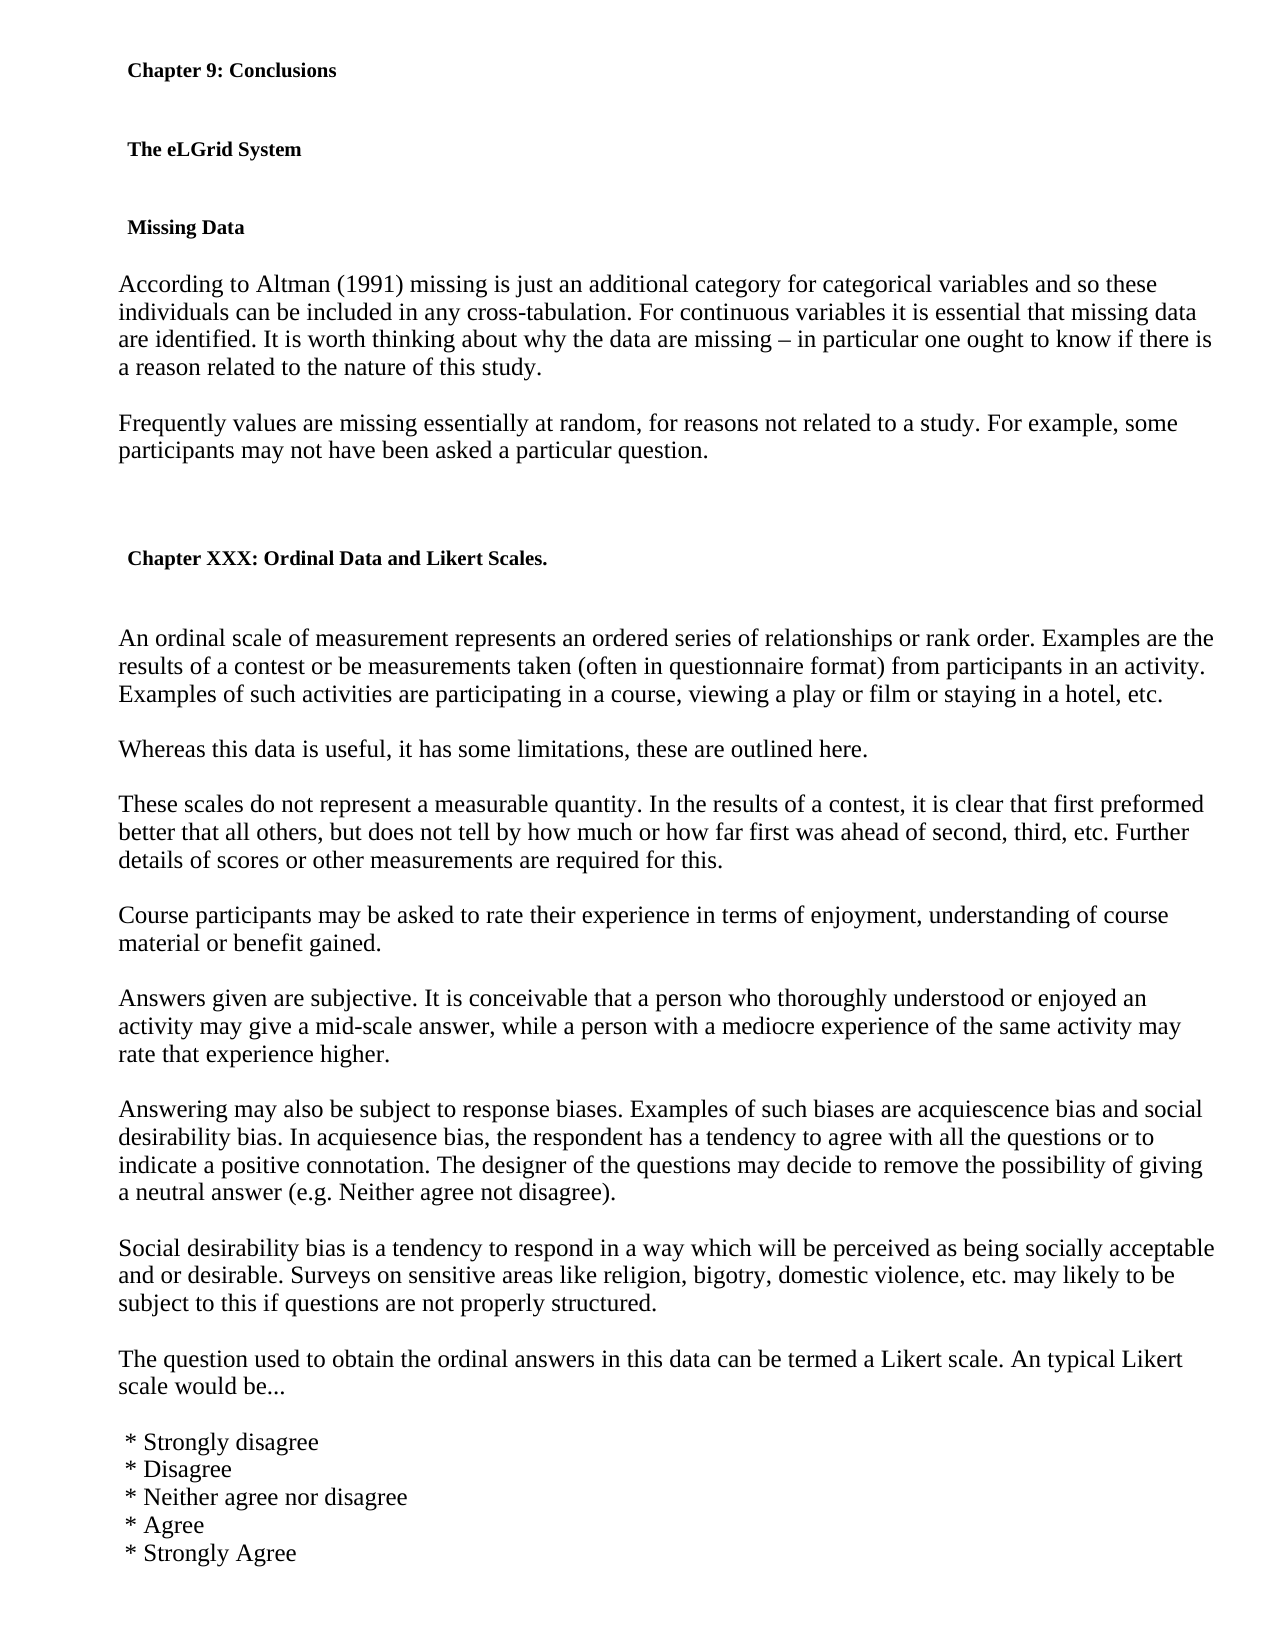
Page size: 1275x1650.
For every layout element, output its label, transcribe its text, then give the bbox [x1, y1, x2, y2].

text According to Altman (1991) missing is just an additional category for categorical variables and so these individuals can be included in any cross-tabulation. For continuous variables it is essential that missing data are identified. It is worth thinking about why the data are missing – in particular one ought to know if there is a reason related to the nature of this study. [118, 270, 1216, 381]
text Frequently values are missing essentially at random, for reasons not related to a study. For example, some participants may not have been asked a particular question. [118, 409, 1216, 464]
subtitle Chapter 9: Conclusions [127, 59, 1207, 84]
text An ordinal scale of measurement represents an ordered series of relationships or rank order. Examples are the results of a contest or be measurements taken (often in questionnaire format) from participants in an activity. Examples of such activities are participating in a course, viewing a play or film or staying in a hotel, etc. Whereas this data is useful, it has some limitations, these are outlined here. These scales do not represent a measurable quantity. In the results of a contest, it is clear that first preformed better that all others, but does not tell by how much or how far first was ahead of second, third, etc. Further details of scores or other measurements are required for this. Course participants may be asked to rate their experience in terms of enjoyment, understanding of course material or benefit gained. Answers given are subjective. It is conceivable that a person who thoroughly understood or enjoyed an activity may give a mid-scale answer, while a person with a mediocre experience of the same activity may rate that experience higher. Answering may also be subject to response biases. Examples of such biases are acquiescence bias and social desirability bias. In acquiesence bias, the respondent has a tendency to agree with all the questions or to indicate a positive connotation. The designer of the questions may decide to remove the possibility of giving a neutral answer (e.g. Neither agree not disagree). Social desirability bias is a tendency to respond in a way which will be perceived as being socially acceptable and or desirable. Surveys on sensitive areas like religion, bigotry, domestic violence, etc. may likely to be subject to this if questions are not properly structured. The question used to obtain the ordinal answers in this data can be termed a Likert scale. An typical Likert scale would be... * Strongly disagree * Disagree * Neither agree nor disagree * Agree * Strongly Agree [118, 601, 1216, 1566]
subtitle Missing Data [127, 216, 1207, 241]
subtitle Chapter XXX: Ordinal Data and Likert Scales. [127, 546, 1207, 571]
subtitle The eLGrid System [127, 138, 1207, 161]
